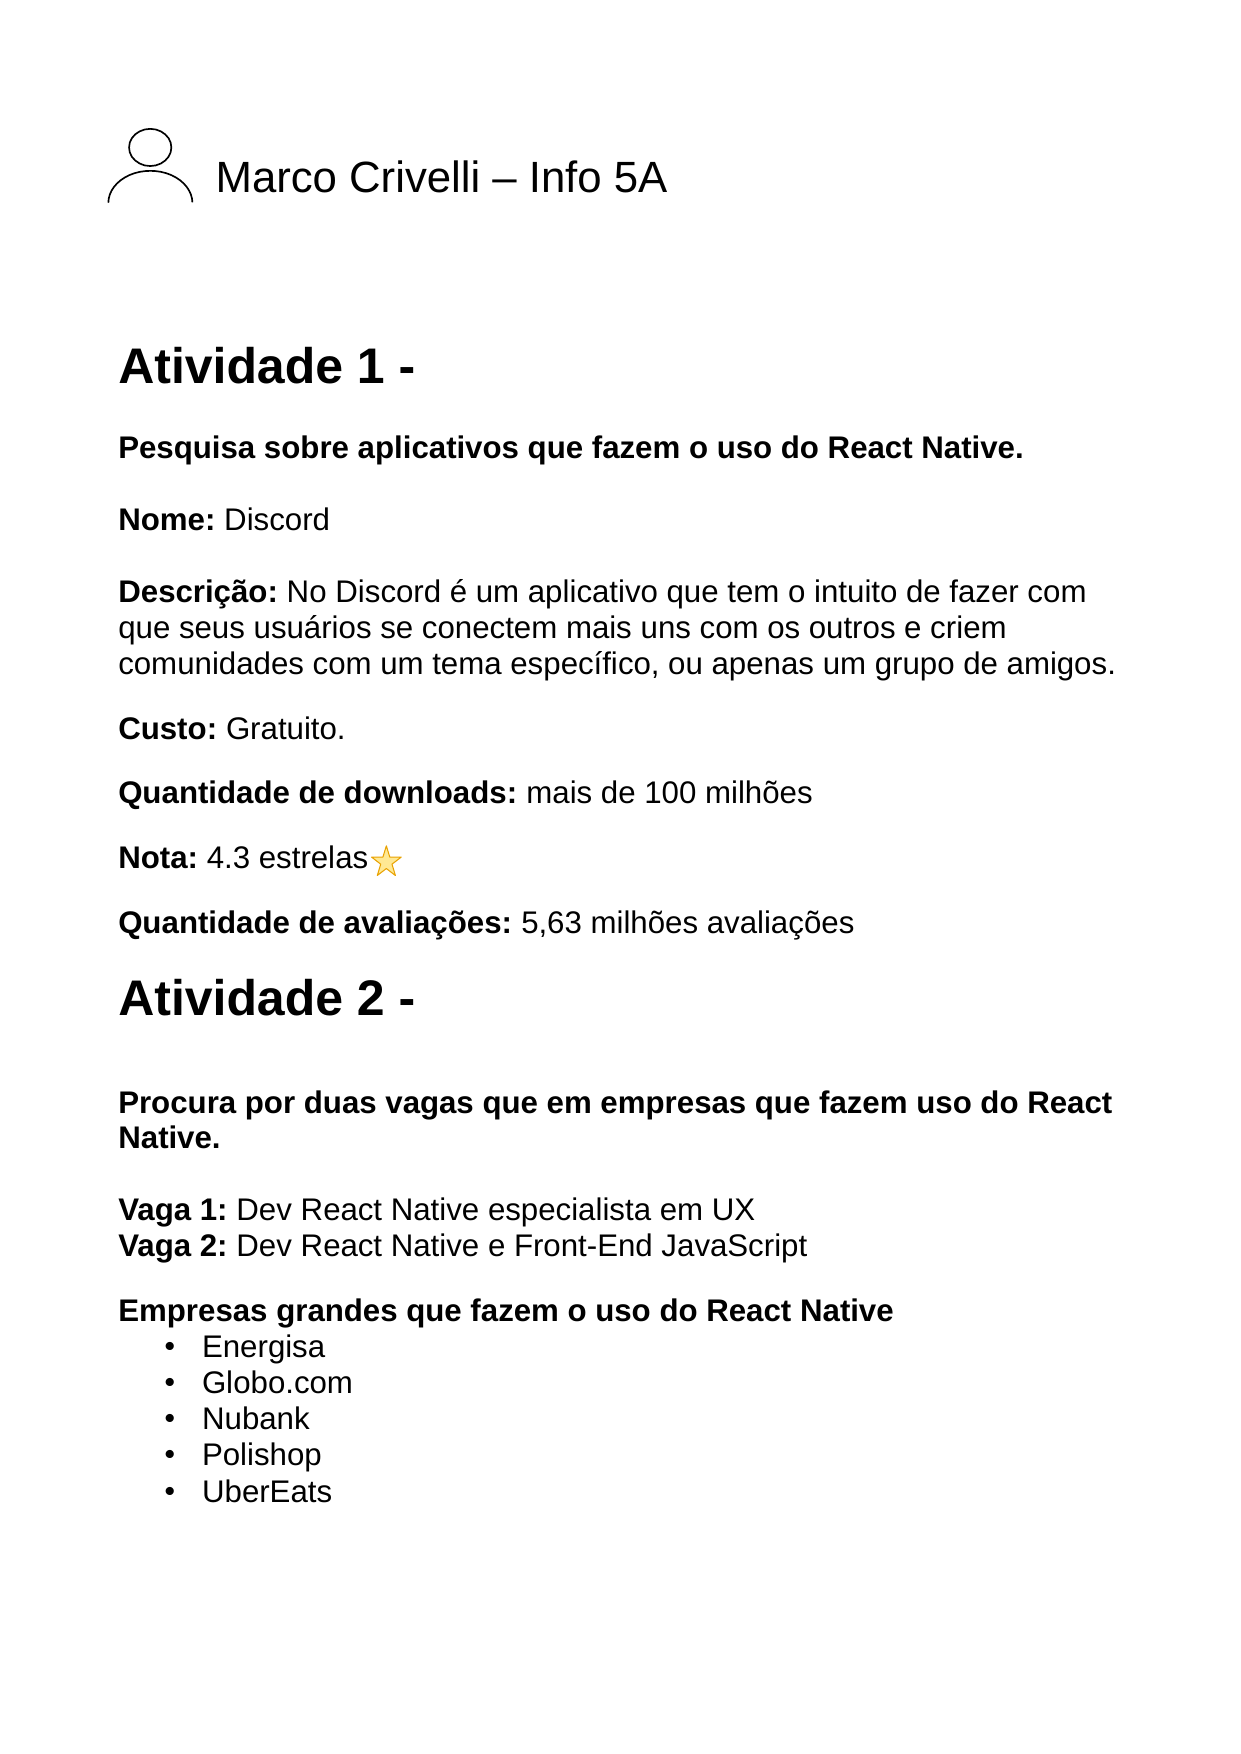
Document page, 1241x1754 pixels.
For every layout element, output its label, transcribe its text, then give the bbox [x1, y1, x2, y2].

list UberEats [164, 1473, 1122, 1509]
text Descrição: No Discord é um aplicativo que tem o intuito de fazer com que seus usuários se conectem mais uns com os outros e criem comunidades com um tema específico, ou apenas um grupo de amigos. [118, 573, 1122, 681]
text Atividade 2 - [118, 969, 1122, 1026]
list Polishop [164, 1436, 1122, 1473]
text Atividade 1 - [118, 336, 1122, 394]
text Quantidade de downloads: mais de 100 milhões [118, 774, 1122, 811]
list Energisa [164, 1328, 1122, 1364]
text Custo: Gratuito. [118, 710, 1122, 746]
text Nome: Discord [118, 501, 1122, 537]
text Empresas grandes que fazem o uso do React Native [118, 1292, 1122, 1328]
list Globo.com [164, 1364, 1122, 1400]
text Pesquisa sobre aplicativos que fazem o uso do React Native. [118, 429, 1122, 466]
text Nota: 4.3 estrelas [118, 839, 1122, 875]
text Quantidade de avaliações: 5,63 milhões avaliações [118, 904, 1122, 940]
text Marco Crivelli – Info 5A [118, 152, 1122, 202]
text Vaga 1: Dev React Native especialista em UX [118, 1191, 1122, 1227]
text Vaga 2: Dev React Native e Front-End JavaScript [118, 1227, 1122, 1263]
text Procura por duas vagas que em empresas que fazem uso do React Native. [118, 1084, 1122, 1156]
list Nubank [164, 1400, 1122, 1436]
